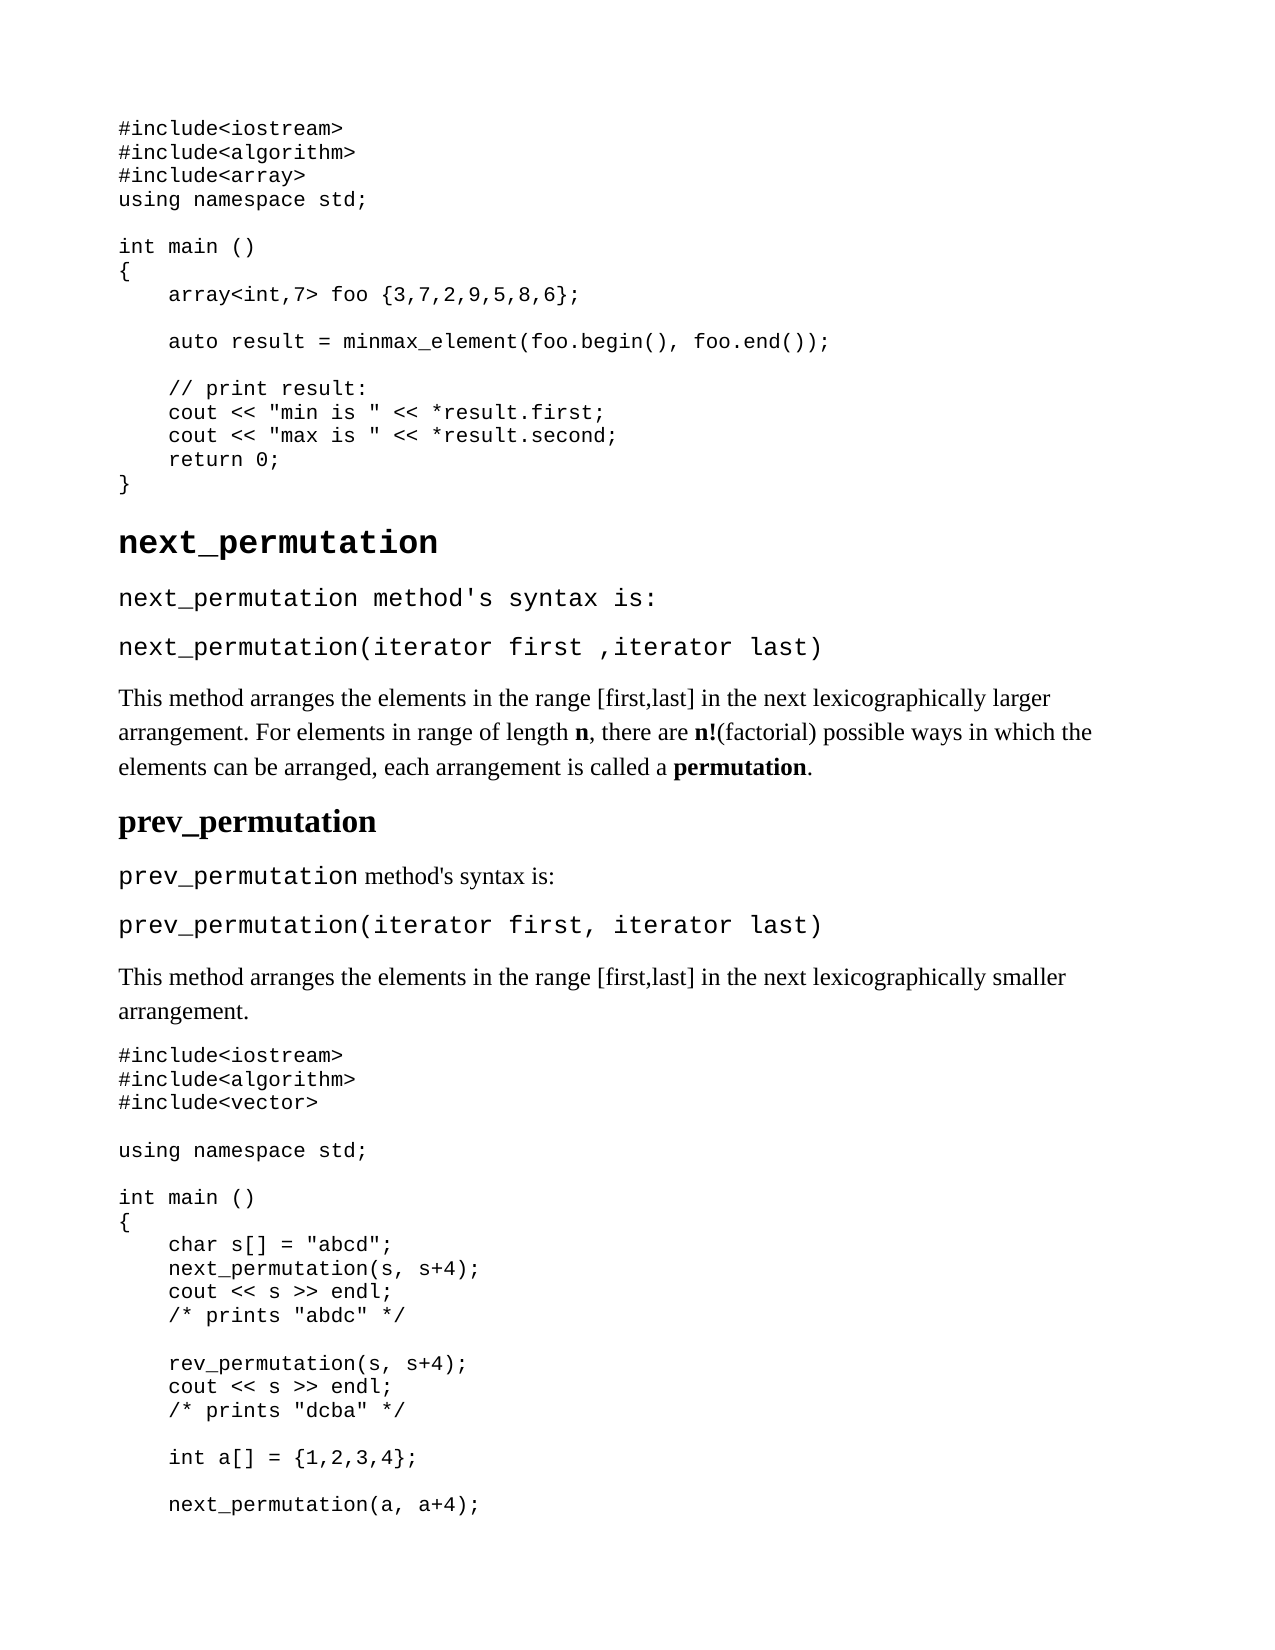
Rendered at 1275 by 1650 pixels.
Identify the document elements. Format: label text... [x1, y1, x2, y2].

text prev_permutation method's syntax is: [118, 861, 1157, 892]
text #include<algorithm> [118, 1069, 1157, 1092]
text #include<iostream> [118, 1045, 1157, 1069]
text #include<iostream> [118, 118, 1157, 142]
text cout << s >> endl; [118, 1282, 1157, 1305]
text prev_permutation(iterator first, iterator last) [118, 913, 1157, 941]
text auto result = minmax_element(foo.begin(), foo.end()); [118, 331, 1157, 354]
text char s[] = "abcd"; [118, 1234, 1157, 1258]
text next_permutation(iterator first ,iterator last) [118, 634, 1157, 663]
text cout << "min is " << *result.first; [118, 402, 1157, 426]
text cout << "max is " << *result.second; [118, 426, 1157, 449]
text #include<vector> [118, 1092, 1157, 1116]
text { [118, 260, 1157, 284]
text using namespace std; [118, 1140, 1157, 1163]
text int main () [118, 1187, 1157, 1211]
text // print result: [118, 378, 1157, 402]
text cout << s >> endl; [118, 1376, 1157, 1400]
text #include<array> [118, 165, 1157, 189]
text /* prints "abdc" */ [118, 1305, 1157, 1329]
text next_permutation method's syntax is: [118, 586, 1157, 614]
text prev_permutation [118, 801, 1157, 839]
text using namespace std; [118, 189, 1157, 213]
text #include<algorithm> [118, 142, 1157, 165]
text next_permutation(a, a+4); [118, 1494, 1157, 1518]
text /* prints "dcba" */ [118, 1400, 1157, 1423]
text array<int,7> foo {3,7,2,9,5,8,6}; [118, 284, 1157, 307]
text This method arranges the elements in the range [first,last] in the next lexicographically larger arrangement. For elements in range of length n, there are n!(factorial) possible ways in which the elements can be arranged, each arrangement is called a permutation. [118, 683, 1157, 781]
text int main () [118, 236, 1157, 260]
text int a[] = {1,2,3,4}; [118, 1447, 1157, 1471]
text return 0; [118, 449, 1157, 473]
text next_permutation(s, s+4); [118, 1258, 1157, 1282]
text This method arranges the elements in the range [first,last] in the next lexicographically smaller arrangement. [118, 962, 1157, 1025]
text next_permutation [118, 526, 1157, 564]
text { [118, 1211, 1157, 1234]
text } [118, 473, 1157, 496]
text rev_permutation(s, s+4); [118, 1352, 1157, 1376]
